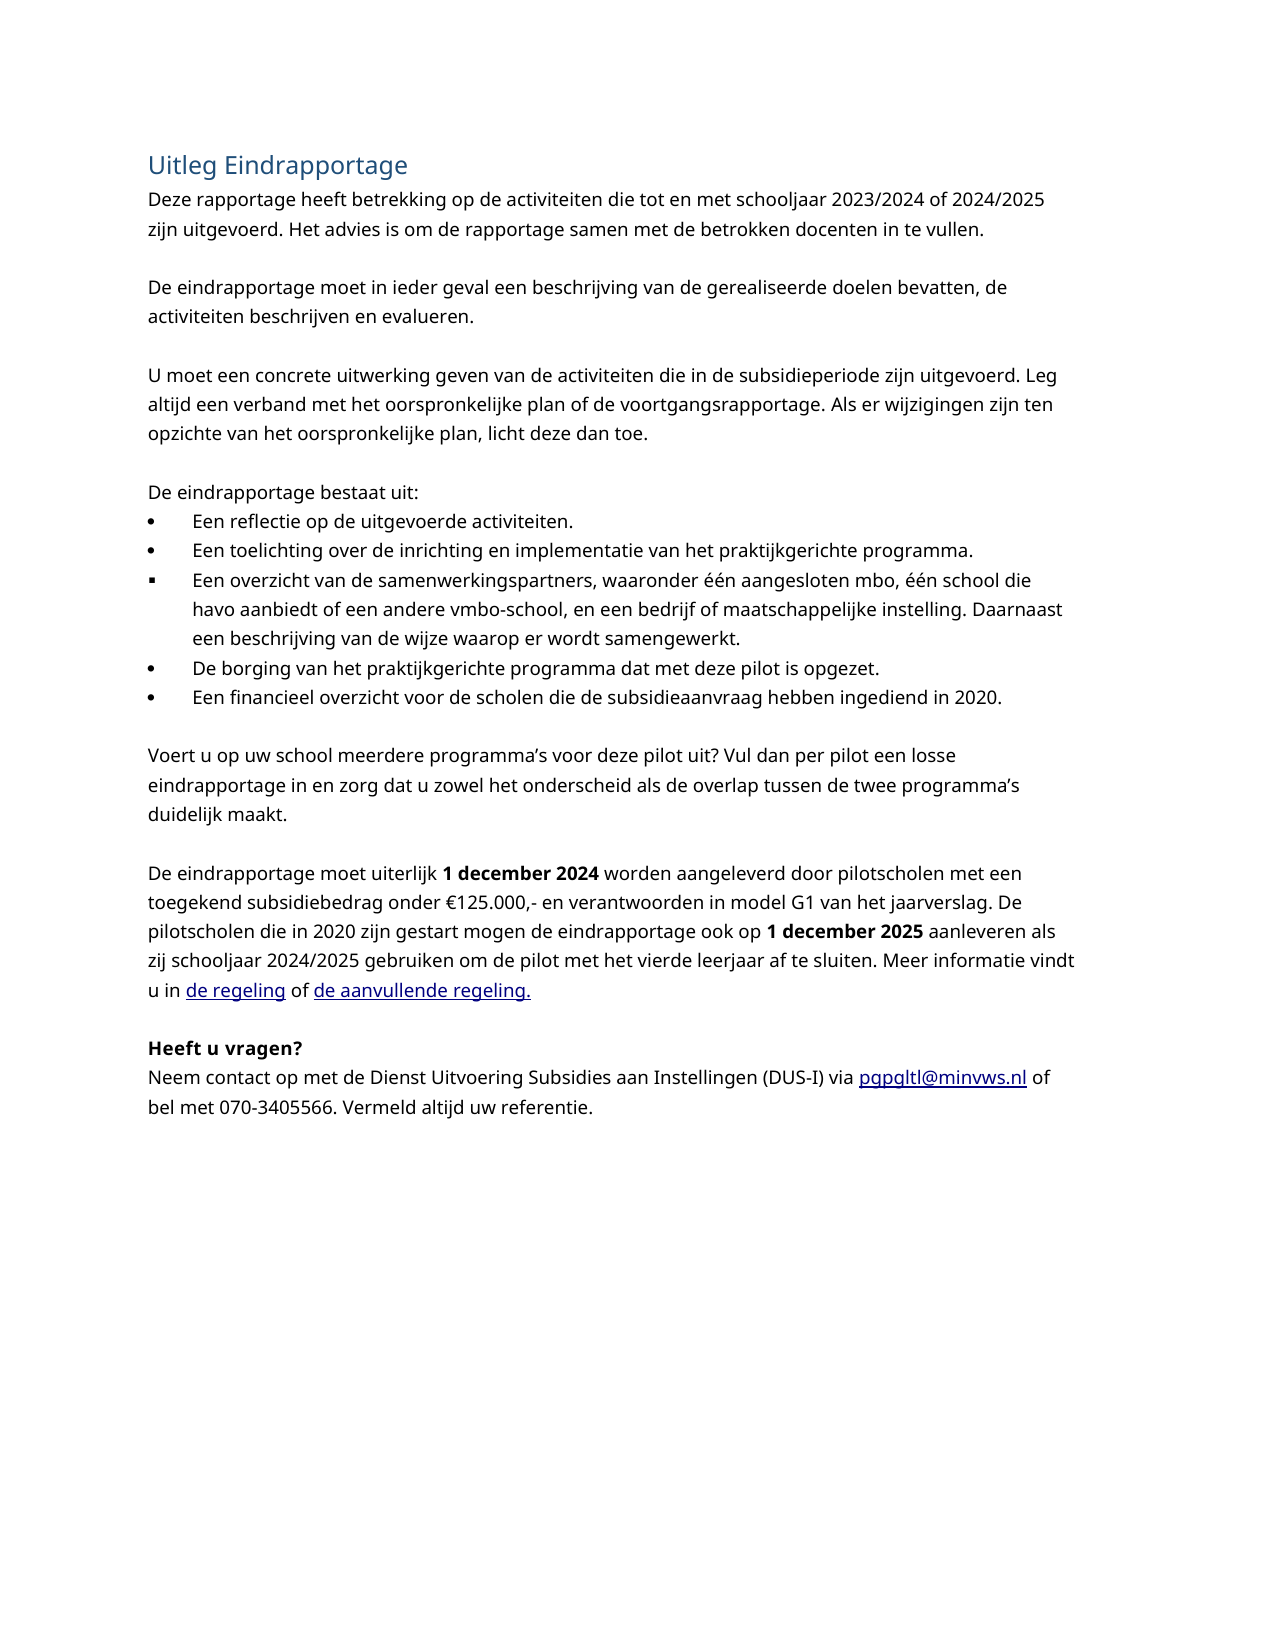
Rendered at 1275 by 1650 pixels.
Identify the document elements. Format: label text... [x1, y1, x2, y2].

text U moet een concrete uitwerking geven van de activiteiten die in de subsidieperiode zijn uitgevoerd. Leg altijd een verband met het oorspronkelijke plan of de voortgangsrapportage. Als er wijzigingen zijn ten opzichte van het oorspronkelijke plan, licht deze dan toe. [148, 362, 1078, 446]
subtitle Uitleg Eindrapportage [148, 147, 1078, 181]
list Een overzicht van de samenwerkingspartners, waaronder één aangesloten mbo, één school die havo aanbiedt of een andere vmbo-school, en een bedrijf of maatschappelijke instelling. Daarnaast een beschrijving van de wijze waarop er wordt samengewerkt. [148, 567, 1078, 651]
list De borging van het praktijkgerichte programma dat met deze pilot is opgezet. [148, 655, 1078, 680]
list Een financieel overzicht voor de scholen die de subsidieaanvraag hebben ingediend in 2020. [148, 684, 1078, 710]
text Heeft u vragen? Neem contact op met de Dienst Uitvoering Subsidies aan Instellingen (DUS-I) via pgpgltl@minvws.nl of bel met 070-3405566. Vermeld altijd uw referentie. [148, 1035, 1078, 1149]
text De eindrapportage moet uiterlijk 1 december 2024 worden aangeleverd door pilotscholen met een toegekend subsidiebedrag onder €125.000,- en verantwoorden in model G1 van het jaarverslag. De pilotscholen die in 2020 zijn gestart mogen de eindrapportage ook op 1 december 2025 aanleveren als zij schooljaar 2024/2025 gebruiken om de pilot met het vierde leerjaar af te sluiten. Meer informatie vindt u in de regeling of de aanvullende regeling. [148, 860, 1078, 1002]
text De eindrapportage bestaat uit: [148, 479, 1078, 505]
text Voert u op uw school meerdere programma’s voor deze pilot uit? Vul dan per pilot een losse eindrapportage in en zorg dat u zowel het onderscheid als de overlap tussen de twee programma’s duidelijk maakt. [148, 743, 1078, 827]
list Een reflectie op de uitgevoerde activiteiten. [148, 508, 1078, 534]
text Deze rapportage heeft betrekking op de activiteiten die tot en met schooljaar 2023/2024 of 2024/2025 zijn uitgevoerd. Het advies is om de rapportage samen met de betrokken docenten in te vullen. [148, 187, 1078, 241]
list Een toelichting over de inrichting en implementatie van het praktijkgerichte programma. [148, 538, 1078, 563]
text De eindrapportage moet in ieder geval een beschrijving van de gerealiseerde doelen bevatten, de activiteiten beschrijven en evalueren. [148, 274, 1078, 358]
